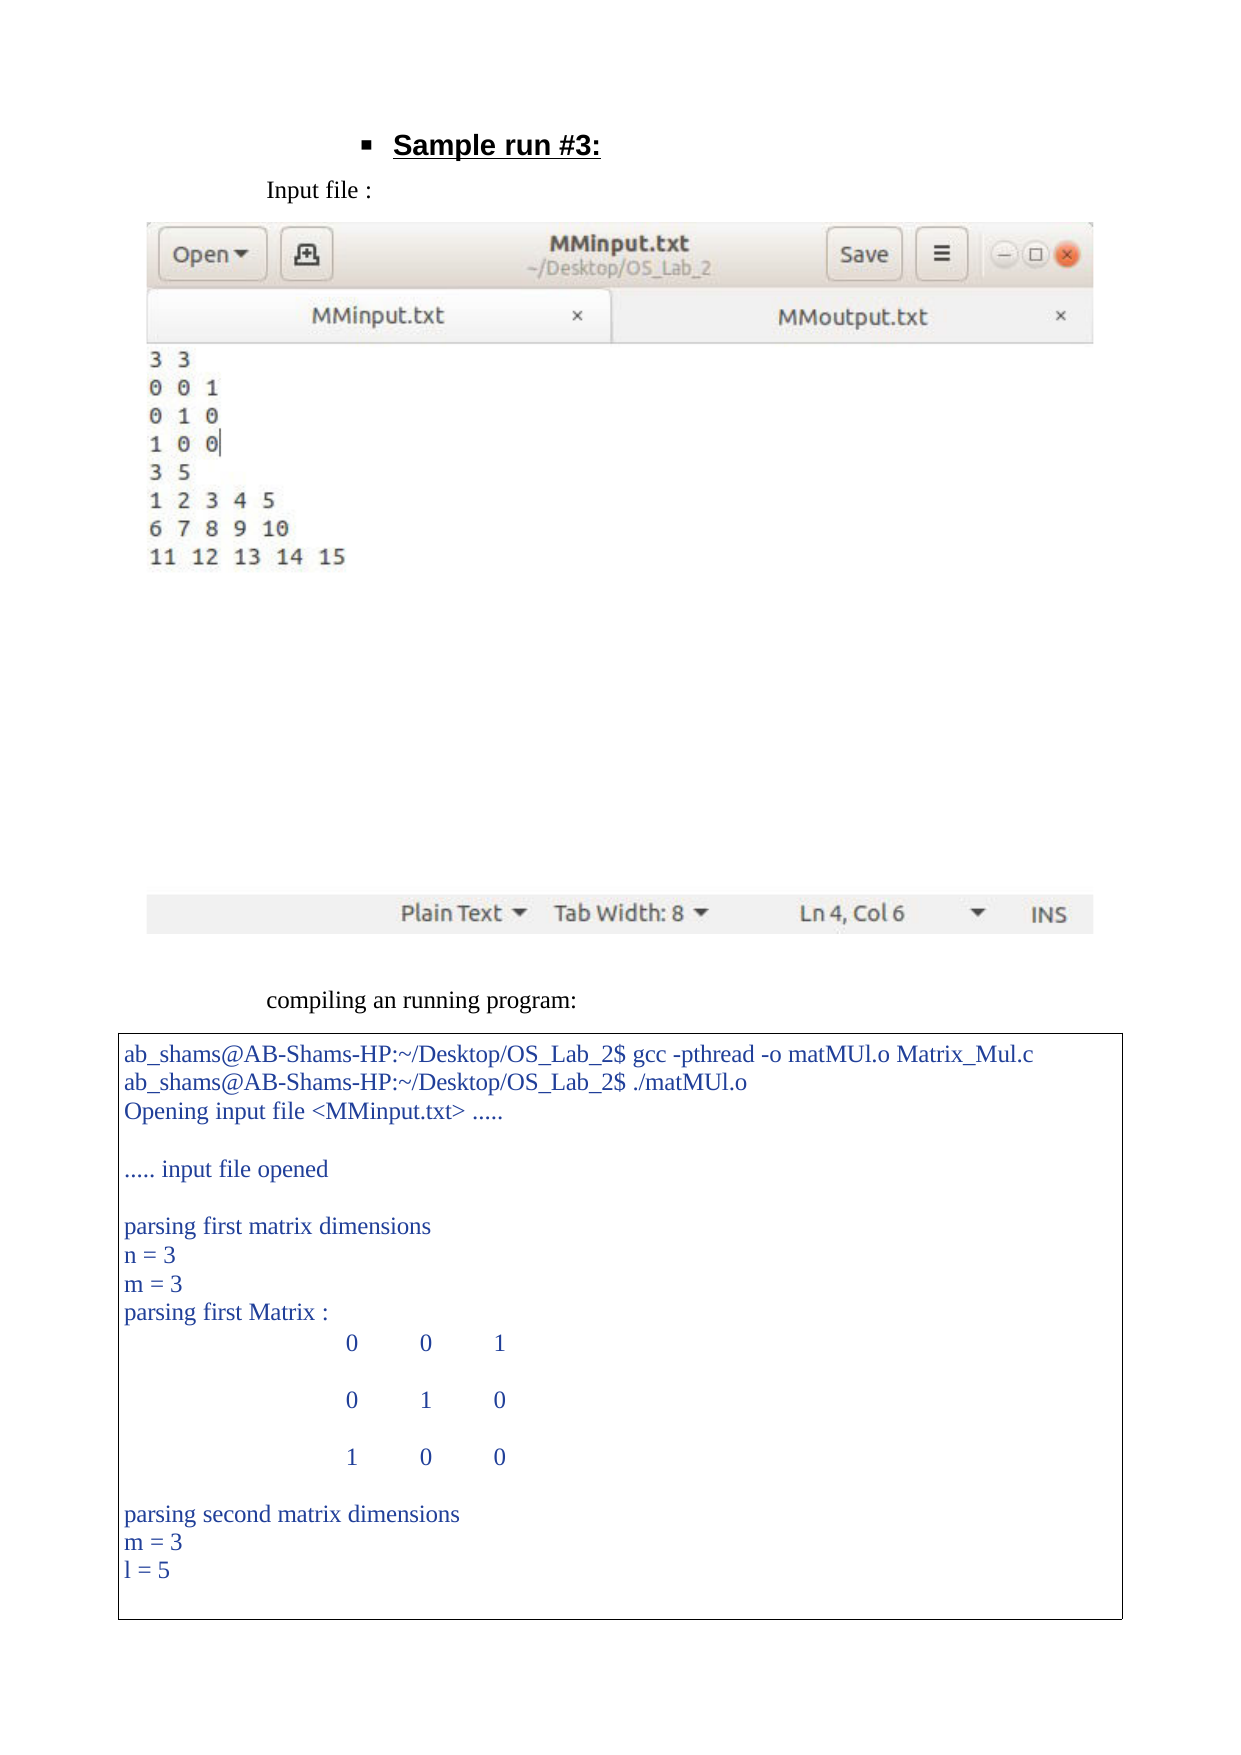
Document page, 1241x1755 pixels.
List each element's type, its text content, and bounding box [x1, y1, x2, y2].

text compiling an running program: [266, 985, 1134, 1014]
table_cell 0 [463, 1372, 511, 1429]
table_cell 1 [389, 1372, 463, 1429]
list Sample run #3: [355, 128, 1134, 162]
table_header 0 [389, 1331, 463, 1372]
table_cell 0 [340, 1372, 389, 1429]
text Input file : [266, 175, 1134, 203]
table_header 0 [340, 1331, 389, 1372]
table_header 1 [463, 1331, 511, 1372]
table_cell 0 [389, 1430, 463, 1481]
table_cell 1 [340, 1430, 389, 1481]
table_cell 0 [463, 1430, 511, 1481]
